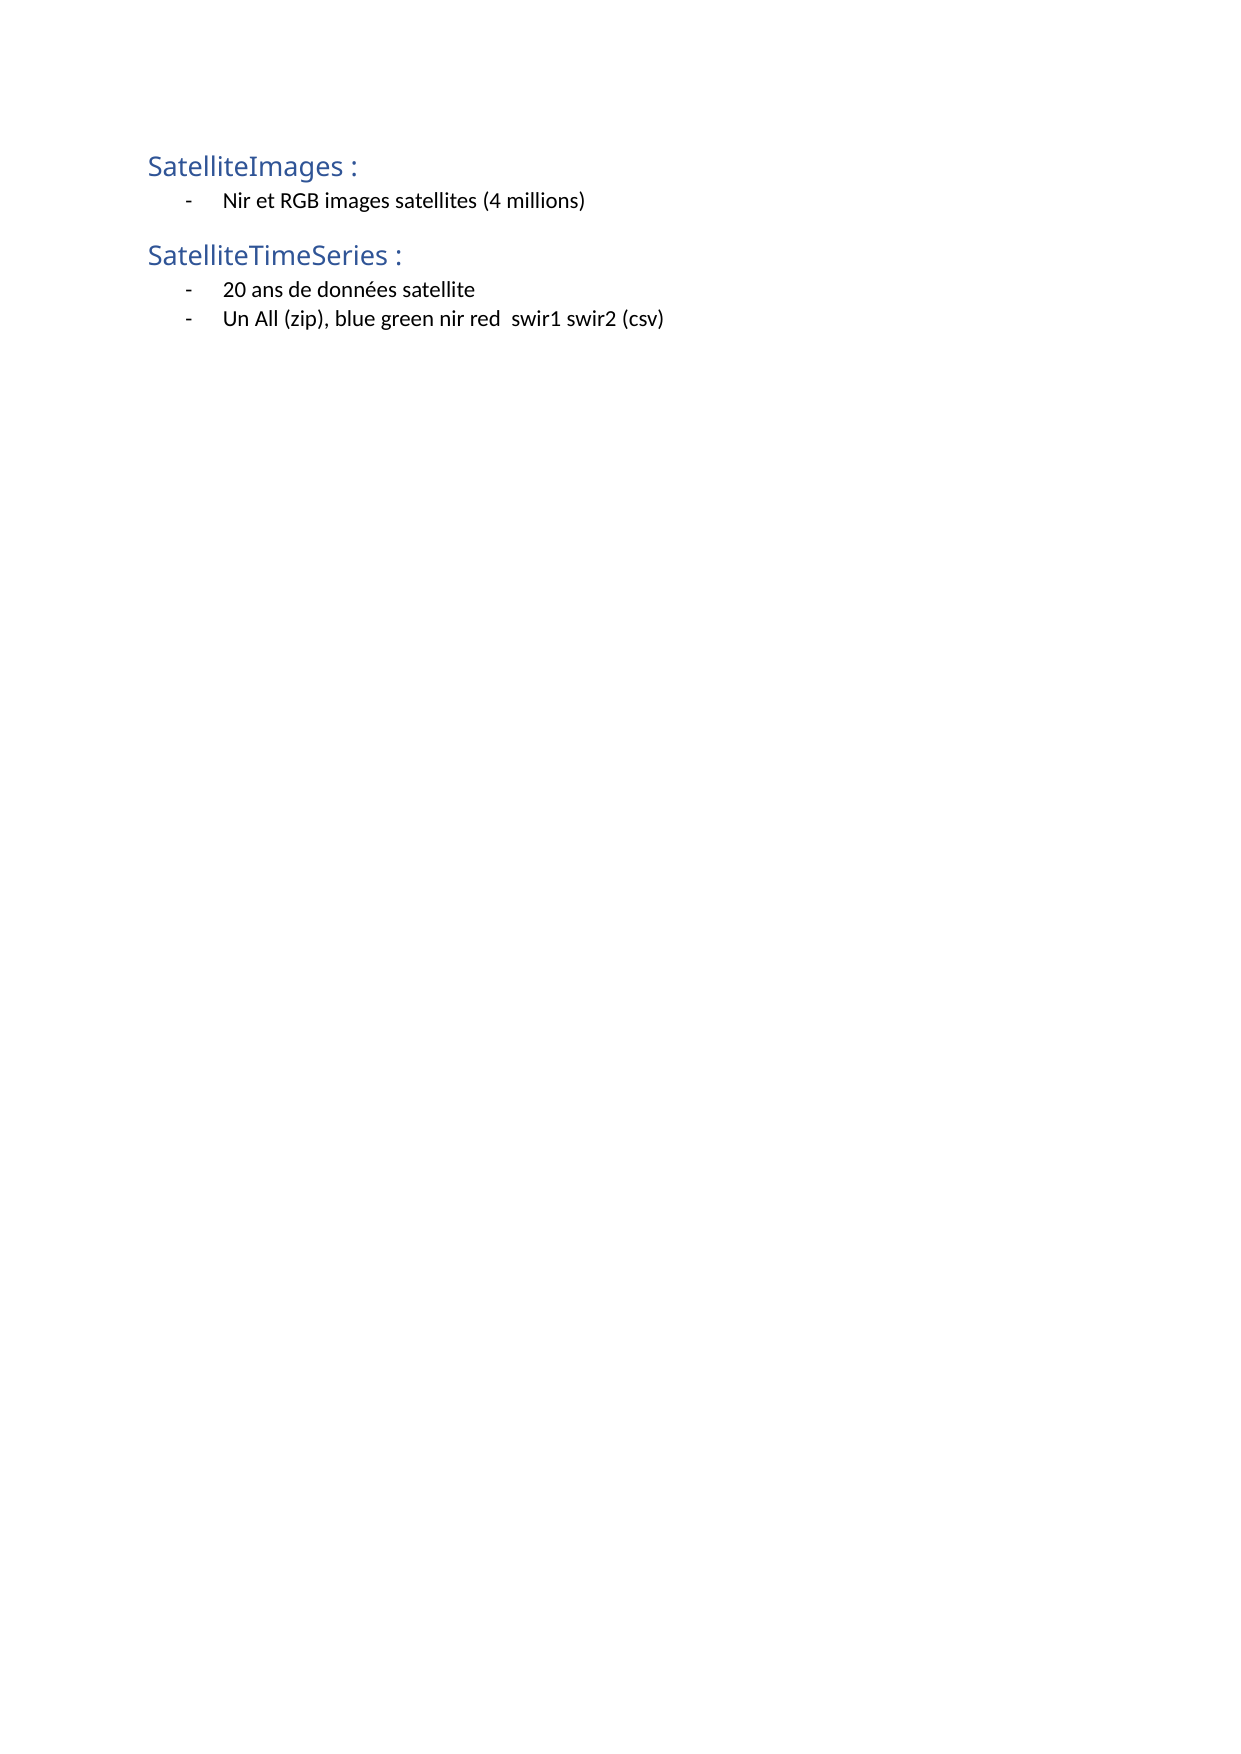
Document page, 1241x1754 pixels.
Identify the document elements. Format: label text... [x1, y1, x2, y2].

list Nir et RGB images satellites (4 millions) [185, 186, 1093, 214]
list Un All (zip), blue green nir red swir1 swir2 (csv) [185, 304, 1093, 332]
subtitle SatelliteTimeSeries : [148, 236, 1093, 273]
list 20 ans de données satellite [185, 275, 1093, 303]
subtitle SatelliteImages : [148, 148, 1093, 184]
